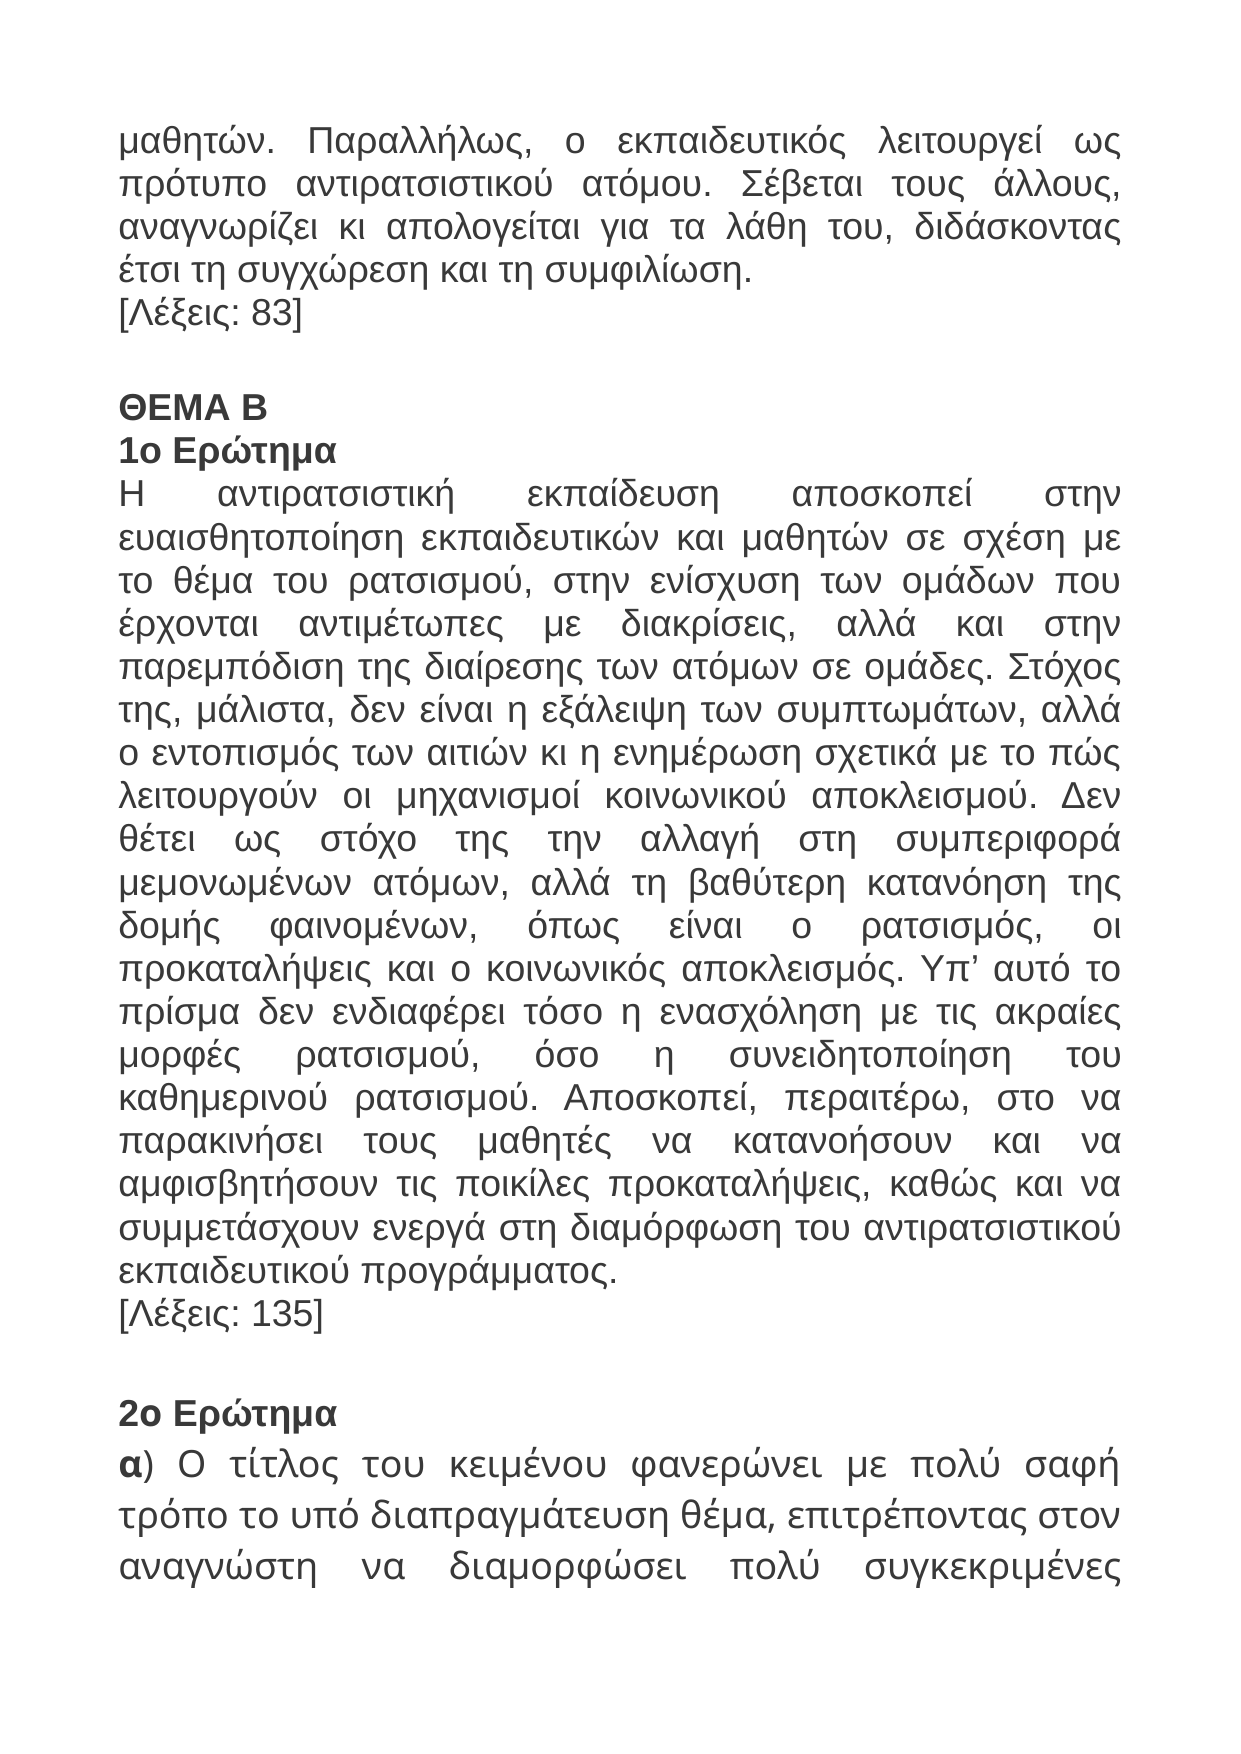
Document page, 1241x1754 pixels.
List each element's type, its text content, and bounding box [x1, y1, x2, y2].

text 2ο Ερώτημα [118, 1386, 1122, 1437]
text 1ο Ερώτημα [118, 428, 1122, 472]
text ΘΕΜΑ Β [118, 385, 1122, 428]
text α) Ο τίτλος του κειμένου φανερώνει με πολύ σαφή τρόπο το υπό διαπραγμάτευση θέμα, επιτρέποντας στον αναγνώστη να διαμορφώσει πολύ συγκεκριμένες [118, 1437, 1122, 1590]
text Η αντιρατσιστική εκπαίδευση αποσκοπεί στην ευαισθητοποίηση εκπαιδευτικών και μαθητών σε σχέση με το θέμα του ρατσισμού, στην ενίσχυση των ομάδων που έρχονται αντιμέτωπες με διακρίσεις, αλλά και στην παρεμπόδιση της διαίρεσης των ατόμων σε ομάδες. Στόχος της, μάλιστα, δεν είναι η εξάλειψη των συμπτωμάτων, αλλά ο εντοπισμός των αιτιών κι η ενημέρωση σχετικά με το πώς λειτουργούν οι μηχανισμοί κοινωνικού αποκλεισμού. Δεν θέτει ως στόχο της την αλλαγή στη συμπεριφορά μεμονωμένων ατόμων, αλλά τη βαθύτερη κατανόηση της δομής φαινομένων, όπως είναι ο ρατσισμός, οι προκαταλήψεις και ο κοινωνικός αποκλεισμός. Υπ’ αυτό το πρίσμα δεν ενδιαφέρει τόσο η ενασχόληση με τις ακραίες μορφές ρατσισμού, όσο η συνειδητοποίηση του καθημερινού ρατσισμού. Αποσκοπεί, περαιτέρω, στο να παρακινήσει τους μαθητές να κατανοήσουν και να αμφισβητήσουν τις ποικίλες προκαταλήψεις, καθώς και να συμμετάσχουν ενεργά στη διαμόρφωση του αντιρατσιστικού εκπαιδευτικού προγράμματος. [118, 472, 1122, 1291]
text [Λέξεις: 83] [118, 291, 1122, 334]
text [Λέξεις: 135] [118, 1291, 1122, 1334]
text μαθητών. Παραλλήλως, ο εκπαιδευτικός λειτουργεί ως πρότυπο αντιρατσιστικού ατόμου. Σέβεται τους άλλους, αναγνωρίζει κι απολογείται για τα λάθη του, διδάσκοντας έτσι τη συγχώρεση και τη συμφιλίωση. [118, 118, 1122, 291]
